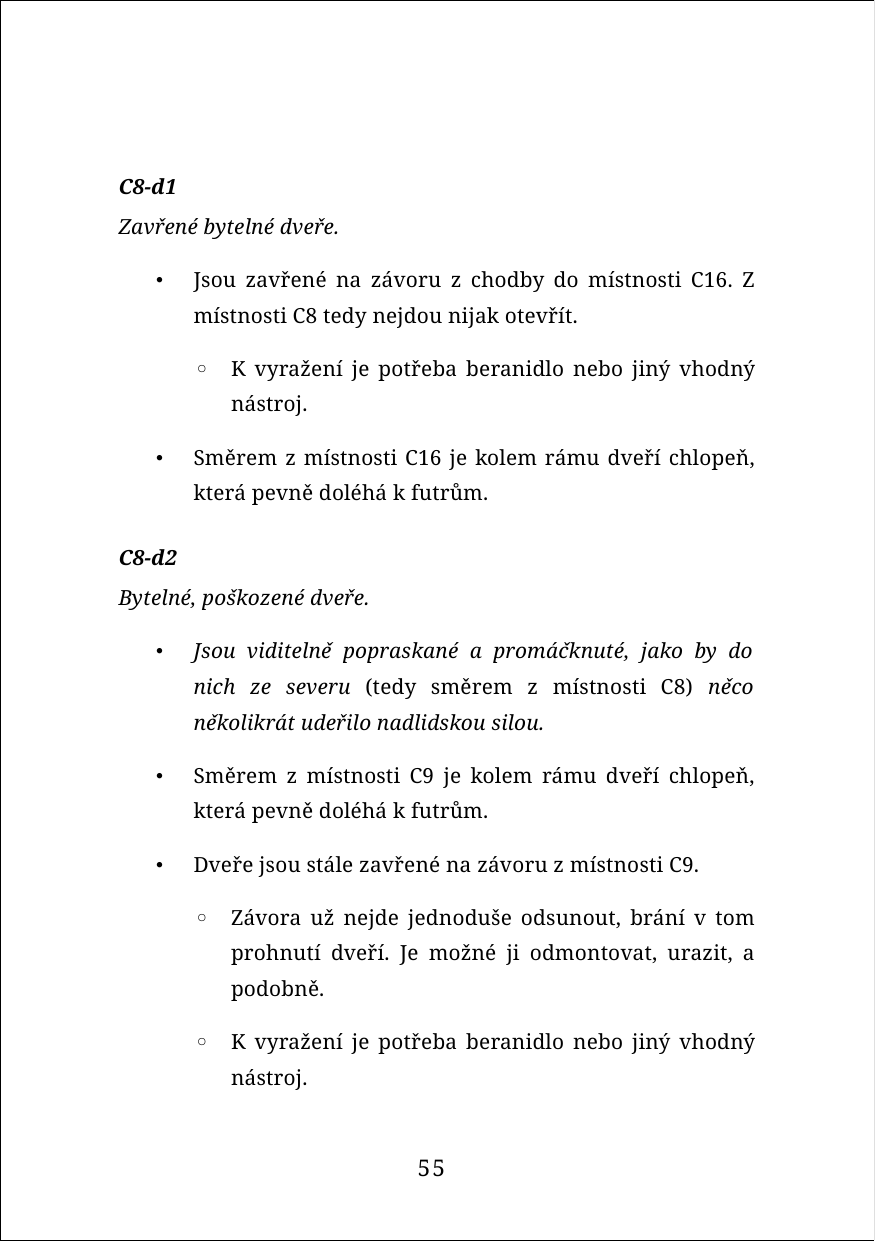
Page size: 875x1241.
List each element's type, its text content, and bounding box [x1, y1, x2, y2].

list Závora už nejde jednoduše odsunout, brání v tom prohnutí dveří. Je možné ji odmontovat, urazit, a podobně. [193, 903, 756, 1002]
text Bytelné, poškozené dveře. [118, 583, 756, 612]
list Směrem z místnosti C16 je kolem rámu dveří chlopeň, která pevně doléhá k futrům. [156, 443, 756, 507]
list K vyražení je potřeba beranidlo nebo jiný vhodný nástroj. [193, 1027, 756, 1091]
subtitle C8-d1 [118, 172, 756, 200]
subtitle C8-d2 [118, 543, 756, 572]
list K vyražení je potřeba beranidlo nebo jiný vhodný nástroj. [193, 354, 756, 418]
list Jsou zavřené na závoru z chodby do místnosti C16. Z místnosti C8 tedy nejdou nijak otevřít. [156, 265, 756, 329]
list Jsou viditelně popraskané a promáčknuté, jako by do nich ze severu (tedy směrem z místnosti C8) něco několikrát udeřilo nadlidskou silou. [156, 637, 756, 736]
text Zavřené bytelné dveře. [118, 212, 756, 240]
list Dveře jsou stále zavřené na závoru z místnosti C9. [156, 850, 756, 878]
list Směrem z místnosti C9 je kolem rámu dveří chlopeň, která pevně doléhá k futrům. [156, 761, 756, 825]
